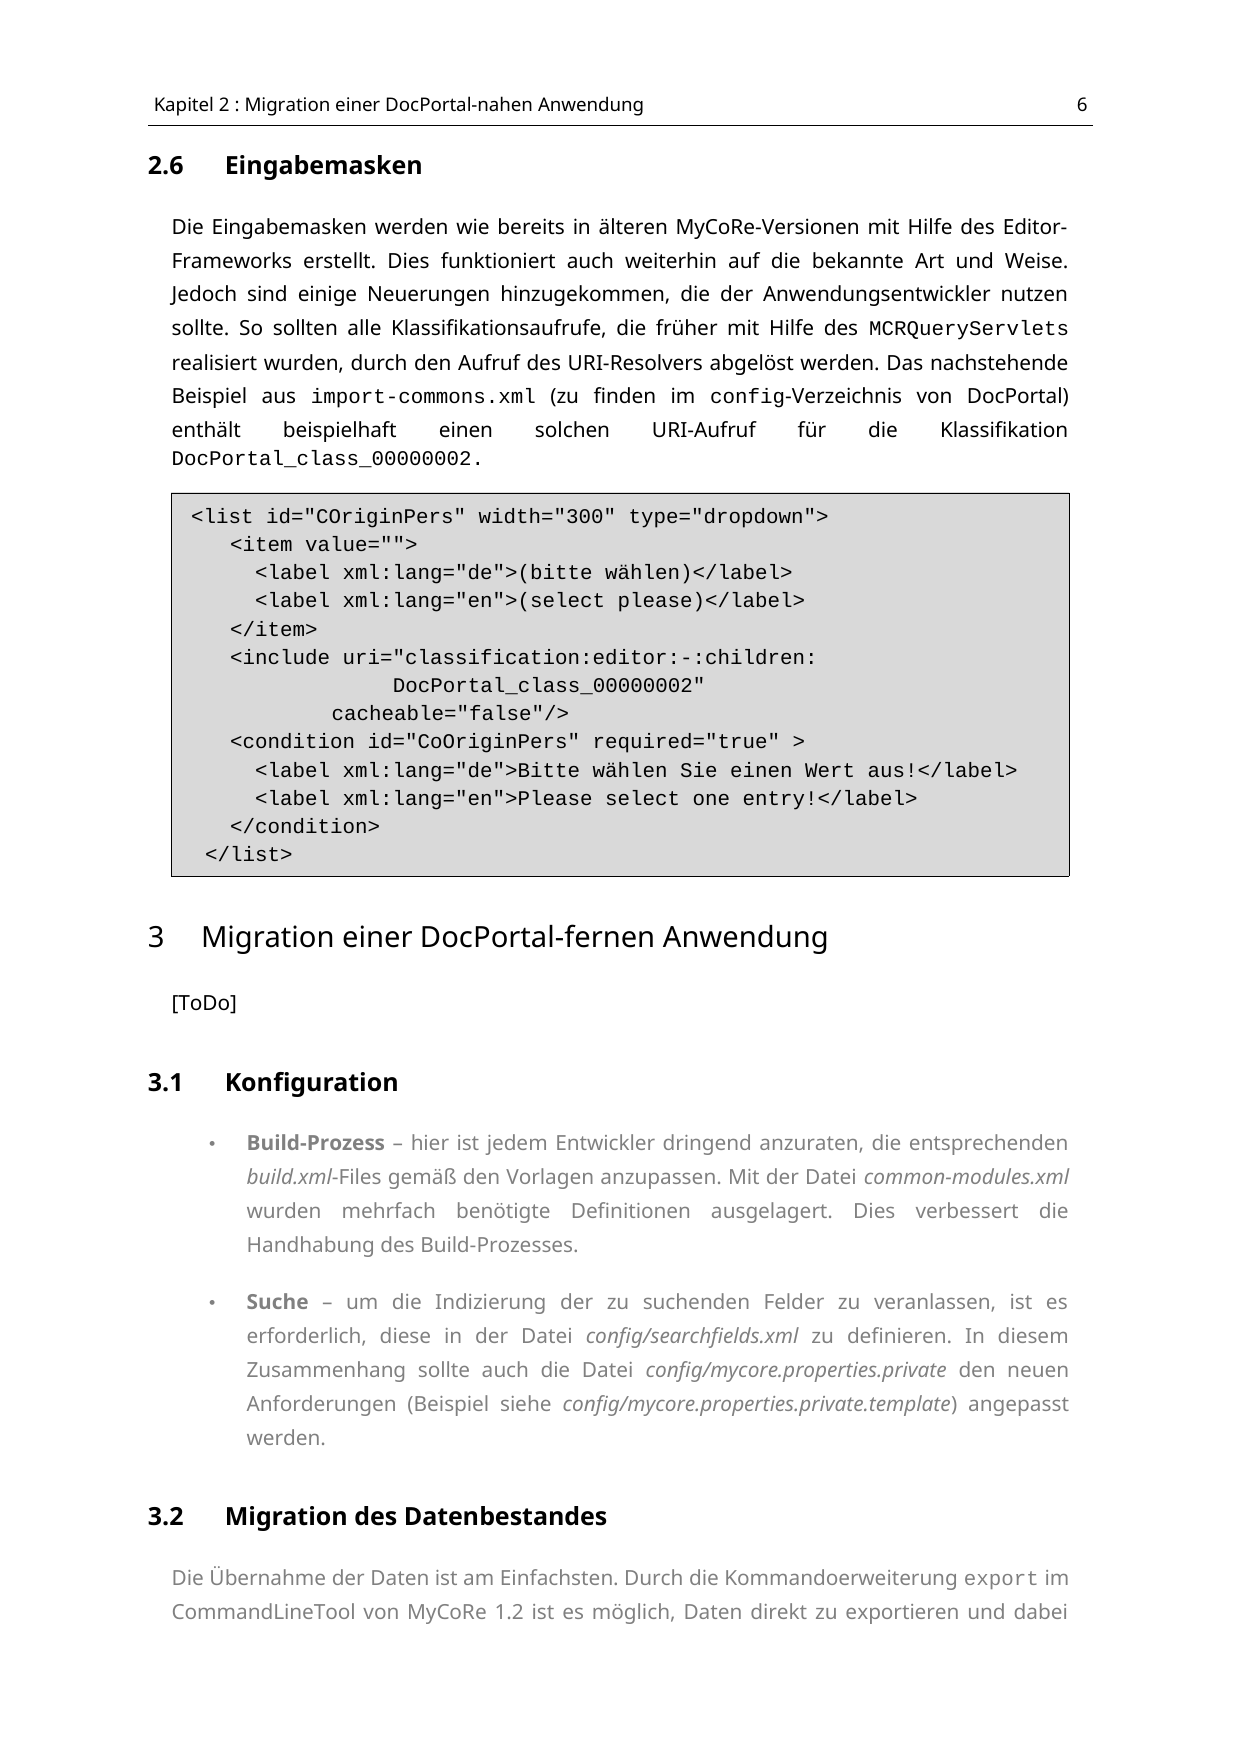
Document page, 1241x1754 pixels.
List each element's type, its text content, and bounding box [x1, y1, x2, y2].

subtitle Eingabemasken [148, 148, 1092, 182]
list Build-Prozess – hier ist jedem Entwickler dringend anzuraten, die entsprechenden build.xml-Files gemäß den Vorlagen anzupassen. Mit der Datei common-modules.xml wurden mehrfach benötigte Definitionen ausgelagert. Dies verbessert die Handhabung des Build-Prozesses. [209, 1128, 1069, 1258]
subtitle Migration des Datenbestandes [148, 1499, 1092, 1533]
text Die Übernahme der Daten ist am Einfachsten. Durch die Kommandoerweiterung export im CommandLineTool von MyCoRe 1.2 ist es möglich, Daten direkt zu exportieren und dabei [171, 1563, 1069, 1626]
subtitle Konfiguration [148, 1064, 1092, 1098]
text Die Eingabemasken werden wie bereits in älteren MyCoRe-Versionen mit Hilfe des Editor-Frameworks erstellt. Dies funktioniert auch weiterhin auf die bekannte Art und Weise. Jedoch sind einige Neuerungen hinzugekommen, die der Anwendungsentwickler nutzen sollte. So sollten alle Klassifikationsaufrufe, die früher mit Hilfe des MCRQueryServlets realisiert wurden, durch den Aufruf des URI-Resolvers abgelöst werden. Das nachstehende Beispiel aus import-commons.xml (zu finden im config-Verzeichnis von DocPortal) enthält beispielhaft einen solchen URI-Aufruf für die Klassifikation DocPortal_class_00000002. [171, 212, 1069, 472]
subtitle Migration einer DocPortal-fernen Anwendung [148, 917, 1092, 956]
list Suche – um die Indizierung der zu suchenden Felder zu veranlassen, ist es erforderlich, diese in der Datei config/searchfields.xml zu definieren. In diesem Zusammenhang sollte auch die Datei config/mycore.properties.private den neuen Anforderungen (Beispiel siehe config/mycore.properties.private.template) angepasst werden. [209, 1287, 1069, 1451]
text [ToDo] [171, 988, 1069, 1016]
text <list id="COriginPers" width="300" type="dropdown"> <item value=""> <label xml:lang="de">(bitte wählen)</label> <label xml:lang="en">(select please)</label> </item> <include uri="classification:editor:-:children: DocPortal_class_00000002" cacheable="false"/> <condition id="CoOriginPers" required="true" > <label xml:lang="de">Bitte wählen Sie einen Wert aus!</label> <label xml:lang="en">Please select one entry!</label> </condition> </list> [172, 494, 1069, 876]
